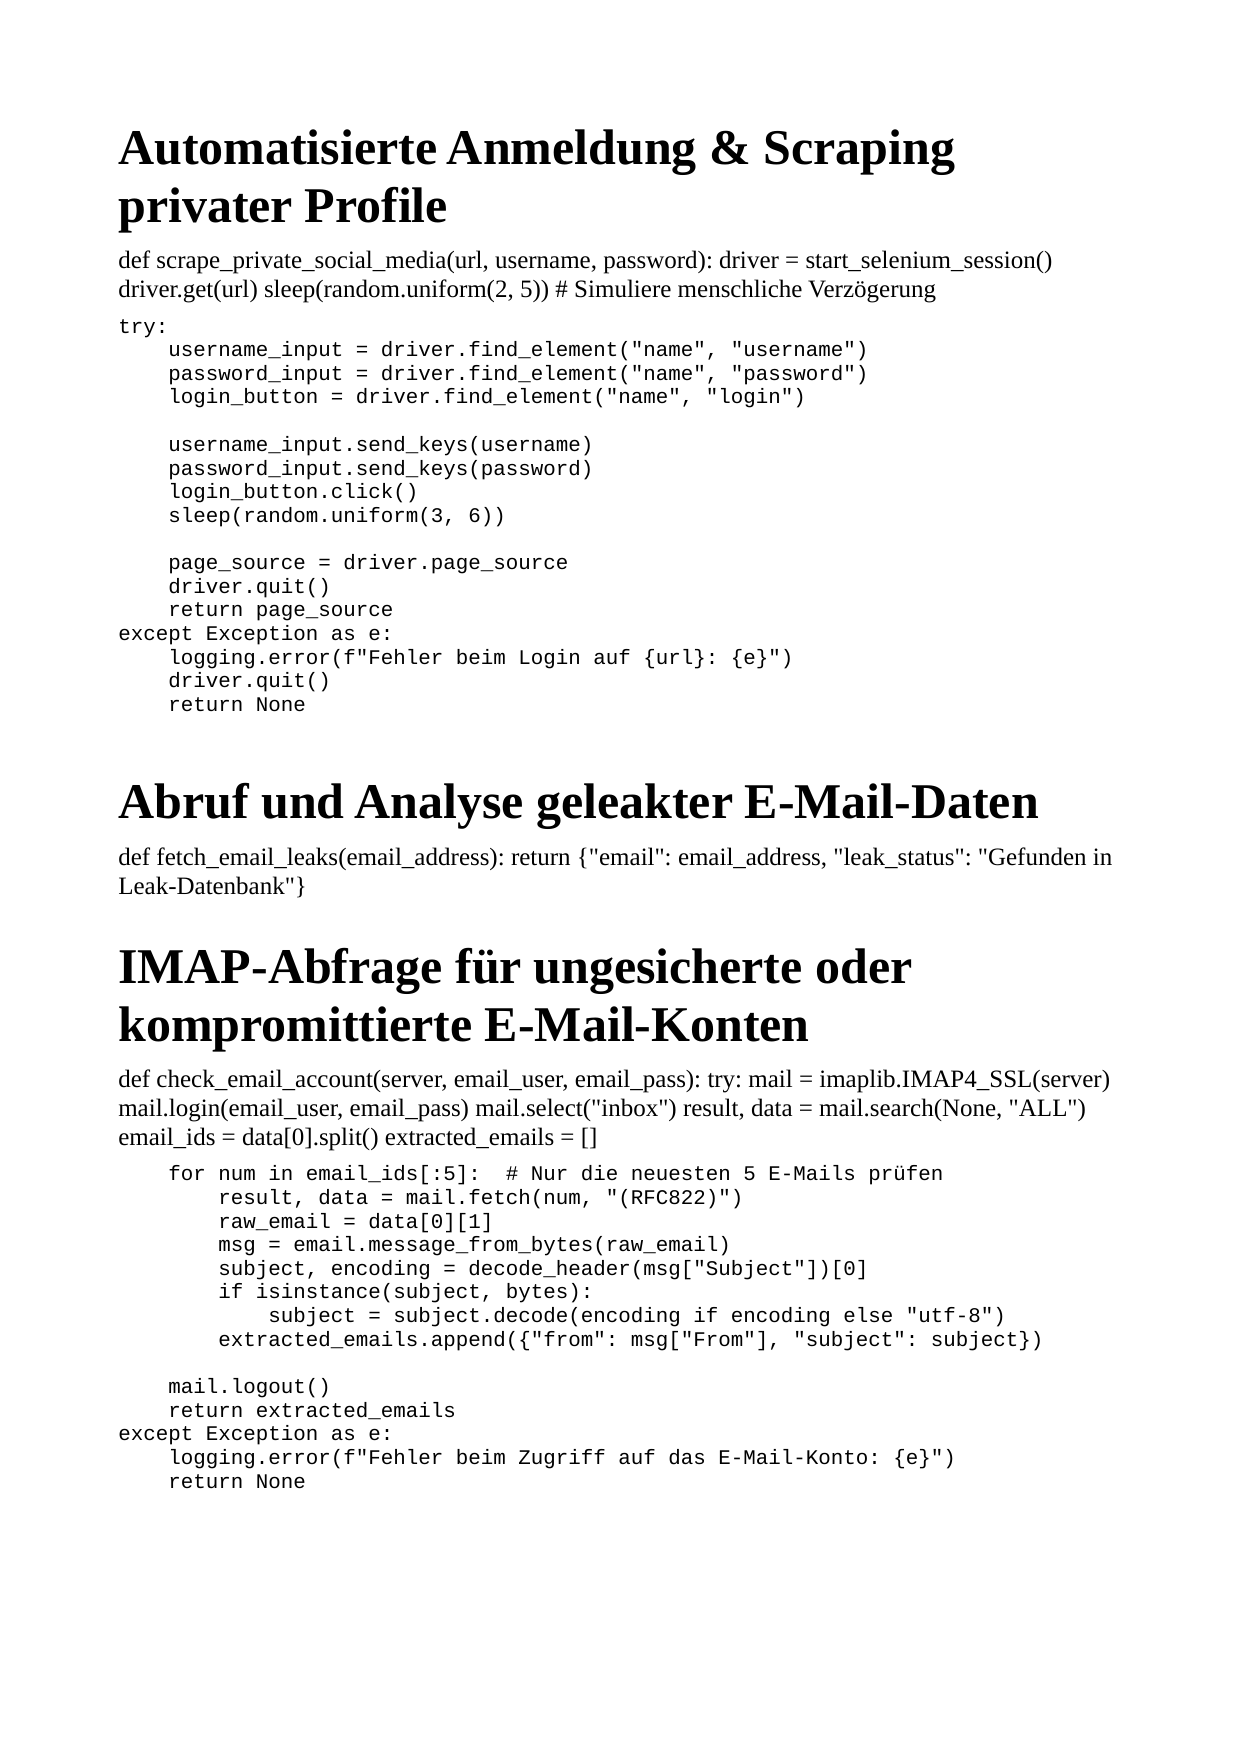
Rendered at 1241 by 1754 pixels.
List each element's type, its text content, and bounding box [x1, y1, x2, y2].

text subject = subject.decode(encoding if encoding else "utf-8") [118, 1305, 1122, 1329]
text page_source = driver.page_source [118, 552, 1122, 576]
subtitle Abruf und Analyse geleakter E-Mail-Daten [118, 772, 1122, 829]
text driver.quit() [118, 576, 1122, 599]
text password_input.send_keys(password) [118, 457, 1122, 481]
text subject, encoding = decode_header(msg["Subject"])[0] [118, 1258, 1122, 1282]
text return extracted_emails [118, 1400, 1122, 1423]
text def check_email_account(server, email_user, email_pass): try: mail = imaplib.IMAP4_SSL(server) mail.login(email_user, email_pass) mail.select("inbox") result, data = mail.search(None, "ALL") email_ids = data[0].split() extracted_emails = [] [118, 1064, 1122, 1151]
text logging.error(f"Fehler beim Zugriff auf das E-Mail-Konto: {e}") [118, 1447, 1122, 1471]
text login_button = driver.find_element("name", "login") [118, 387, 1122, 410]
subtitle IMAP-Abfrage für ungesicherte oder kompromittierte E-Mail-Konten [118, 937, 1122, 1052]
subtitle Automatisierte Anmeldung & Scraping privater Profile [118, 118, 1122, 233]
text username_input.send_keys(username) [118, 434, 1122, 457]
text return None [118, 1471, 1122, 1494]
text extracted_emails.append({"from": msg["From"], "subject": subject}) [118, 1329, 1122, 1352]
text sleep(random.uniform(3, 6)) [118, 505, 1122, 528]
text username_input = driver.find_element("name", "username") [118, 339, 1122, 363]
text logging.error(f"Fehler beim Login auf {url}: {e}") [118, 647, 1122, 670]
text try: [118, 316, 1122, 339]
text if isinstance(subject, bytes): [118, 1282, 1122, 1305]
text result, data = mail.fetch(num, "(RFC822)") [118, 1187, 1122, 1211]
text def scrape_private_social_media(url, username, password): driver = start_selenium_session() driver.get(url) sleep(random.uniform(2, 5)) # Simuliere menschliche Verzögerung [118, 246, 1122, 303]
text password_input = driver.find_element("name", "password") [118, 363, 1122, 387]
text except Exception as e: [118, 1423, 1122, 1447]
text def fetch_email_leaks(email_address): return {"email": email_address, "leak_status": "Gefunden in Leak-Datenbank"} [118, 842, 1122, 899]
text driver.quit() [118, 670, 1122, 694]
text for num in email_ids[:5]: # Nur die neuesten 5 E-Mails prüfen [118, 1163, 1122, 1187]
text msg = email.message_from_bytes(raw_email) [118, 1234, 1122, 1258]
text raw_email = data[0][1] [118, 1211, 1122, 1234]
text return page_source [118, 599, 1122, 623]
text login_button.click() [118, 481, 1122, 505]
text except Exception as e: [118, 623, 1122, 647]
text return None [118, 694, 1122, 718]
text mail.logout() [118, 1376, 1122, 1400]
